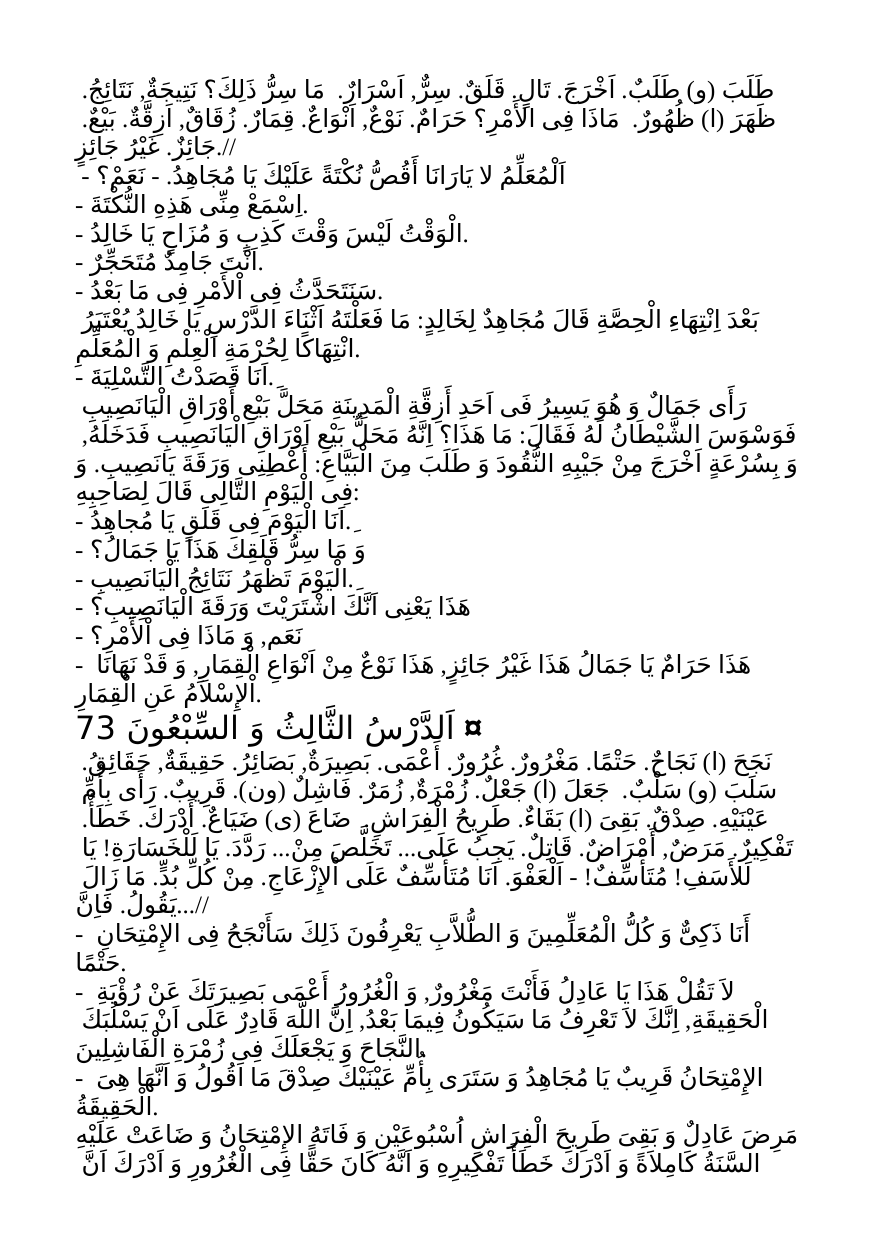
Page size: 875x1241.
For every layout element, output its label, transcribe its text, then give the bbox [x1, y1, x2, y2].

text - اَنَا قَصَدْتُ التَّسْلِيَةَ.ِ [75, 132, 799, 161]
text نَجَحَ (ا) نَجَاحٌ. حَتْمًا. مَغْرُورٌ. غُرُورٌ. أَعْمَى. بَصِيرَةٌ, بَصَائِرُ. حَقِيقَةٌ, حَقَائِقُ. سَلَبَ (و) سَلْبٌ. جَعَلَ (ا) جَعْلٌ. زُمْرَةٌ, زُمَرٌ. فَاشِلٌ (ون). قَرِيبٌ. رَأَى بِأُمِّ عَيْنَيْهِ. صِدْقٌ. بَقِىَ (ا) بَقَاءٌ. طَرِيحُ الْفِرَاشِ. ضَاعَ (ى) ضَيَاعٌ. أَدْرَكَ. خَطَأٌ. تَفْكِيرٌ. مَرَضٌ, أَمْرَاضٌ. قَاتِلٌ. يَجِبُ عَلَى... تَخَلَّصَ مِنْ... رَدَّدَ. يَا لَلْخَسَارَةِ! يَا لَلأَسَفِ! مُتَأَسِّفٌ! - اَلْعَفْوَ. اَنَا مُتَأَسِّفٌ عَلَى اْلإِزْعَاجِ. مِنْ كُلِّ بُدٍّ. مَا زَالَ يَقُولُ. فَاِنَّ...// [75, 506, 799, 679]
text بَعْدَ اِنْتِهَاءِ الْحِصَّةِ قَالَ مُجَاهِدٌ لِخَالِدٍ: مَا فَعَلْتَهُ اَثْنَاءَ الدَّرْسِ يَا خَالِدُ يُعْتَبَرُ انْتِهَاكًا لِحُرْمَةِ الْعِلْمِ وَ الْمُعَلِّمِ. [75, 75, 799, 132]
text اِذَا كُنْتَ فِى مِصْرَ فَزُرْ آثَارَهَا التَّارِيخِيَّةَ مِنْ كُلِّ بُدٍّ فَاِنَّ فِيهَا آثَارًا تَارِيخِيَّةً كَثِيرَةً. اَنَا مُتَأَسِّفٌ عَلَى الأَزْعَاجِ! اَنَا مُتَأَسِّفٌ عَلَى التَّأَخُّرِ! اَنَا مُتَأَسِّفٌ نَسِيتُ ذَلِكَ. [75, 995, 799, 1081]
text رَأَى جَمَالٌ وَ هُوَ يَسِيرُ فَى اَحَدِ أَزِقَّةِ الْمَدِينَةِ مَحَلَّ بَيْعِ أَوْرَاقِ الْيَانَصِيبِ فَوَسْوَسَ الشَّيْطَانُ لَهُ فَقَالَ: مَا هَذَا؟ اِنَّهُ مَحَلُّ بَيْعِ اَوْرَاقِ الْيَانَصِيبِ فَدَخَلَهُ, وَ بِسُرْعَةٍ اَخْرَجَ مِنْ جَيْبِهِ النُّقُودَ وَ طَلَبَ مِنَ الْبَيَّاعِ: أَعْطِنِى وَرَقَةَ يَانَصِيبِ. وَ فِى الْيَوْمِ التَّالِى قَالَ لِصَاحِبِهِ: [75, 161, 799, 276]
text - لاَ تَقُلْ هَذَا يَا عَادِلُ فَأَنْتَ مَغْرُورٌ, وَ الْغُرُورُ أَعْمَى بَصِيرَتَكَ عَنْ رُؤْيَةِ الْحَقِيقَةِ, اِنَّكَ لاَ تَعْرِفُ مَا سَيَكُونُ فِيمَا بَعْدُ, اِنَّ اللَّهَ قَادِرٌ عَلَى اَنْ يَسْلُبَكَ النَّجَاحَ وَ يَجْعَلَكَ فِى زُمْرَةِ الْفَاشِلِينَ. [75, 736, 799, 822]
subtitle الدَّرْسُ الرَّابِعُ وَ السَّبْعُونَ 74 ¤ [75, 1081, 799, 1110]
subtitle اَلدَّرْسُ الثَّالِثُ وَ السِّبْعُونَ 73 ¤ [75, 477, 799, 506]
text - وَ مَا سِرُّ قَلَقِكَ هَذَا يَا جَمَالُ؟ [75, 305, 799, 334]
text - اَنَا الْيَوْمَ فِى قَلَقٍ يَا مُجاهِدُ.ِ [75, 276, 799, 305]
text - هَذَا يَعْنِى اَنَّكَ اشْتَرَيْتَ وَرَقَةَ الْيَانَصِيبِ؟ [75, 362, 799, 391]
text - الْيَوْمَ تَظْهَرُ نَتَائِجُ الْيَانَصِيبِ.ِ [75, 334, 799, 362]
text - هَذَا حَرَامٌ يَا جَمَالُ هَذَا غَيْرُ جَائِزٍ, هَذَا نَوْعٌ مِنْ اَنْوَاعِ الْقِمَارِ, وَ قَدْ نَهَانَا اْلإِسْلاَمُ عَنِ الْقِمَارِ. [75, 420, 799, 477]
text سَكَتَ (و) سُكُوتٌ. مَادَامَ. اِنْصَرَفَ. فِى سَاعَةٍ مُتَأَخِّرَةٍ مِنَ اللَّيْلِ. تَلْفَنَ. طَالَمَا. غَرَّ (و) غَرٌّ. شُيُوعِيَّةٌ. اِنْكَشَفَ. أَسْوَأُ. نِظَامٌ, اَنْظِمَةٌ, نُظُمٌ. اِخْتَرَعَ. هَوًى, أَهْوَاءٌ. بَشَرِيٌّ. أَحْسَنُ. نَازِيَّةٌ. فَاشِيَّةٌ. اِصْلاَحٌ. خَالَفَ. تَصَرُّفٌ (ات). نَدِمَ عَلَى... (ا) نَدَمٌ. وَبَالٌ. فِى آخِرِ اْلأَمْرِ. رَئِيسٌ, رُؤَسَاءُ. كُفْرٌ. ذَمَّ (و) ذَمٌّ. سَابِقٌ. لاَحِقٌ. قَلَبَ (ى) قَلْبٌ. رَأْسًا عَلَى عَقِبٍ. مُسْتَعْرِبٌ (ون). تَارِيخٌ, تَوَاريخُ. بُلْدَانٌ. جُغْرَافِيَا. كَافِرٌ, كُفَّارٌ. كَانَ قَدْ ذَهَبَ. يَكُونُ قَدْ ذَهَبَ. لَيْسَ اَحَدٌ مِنْهُمْ اِلاَّ وَ يَعْرِفُ. لَيْسَ اَحَدٌ مِنْ بُلْدَانِ الْعَالَمِ اِلاَّ وَ فِيهِ الْمُسْلِمُونَ. // [75, 1110, 799, 1167]
text مَرِضَ عَادِلٌ وَ بَقِىَ طَرِيحَ الْفِرَاشِ اُسْبُوعَيْنِ وَ فَاتَهُ الإِمْتِحَانُ وَ ضَاعَتْ عَلَيْهِ السَّنَةُ كَامِلاَةً وَ اَدْرَكَ خَطَأَ تَفْكِيرِهِ وَ اَنَّهُ كَانَ حَقًّا فِى الْغُرُورِ وَ اَدْرَكَ اَنَّ الْغُرُورَ مَرَضٌ قَاتِلٌ يَجِبُ عَلَى الْمُسْلِمِ اَنْ يَتَخَلَّصَ مِنْهُ, وَ مَازَالَ يُرَدِّدُ: يَا لَلْخَسَارَةِ! يَا لَلأَسَفِ! [75, 880, 799, 995]
text - الإِمْتِحَانُ قَرِيبٌ يَا مُجَاهِدُ وَ سَتَرَى بِأُمِّ عَيْنَيْكَ صِدْقَ مَا اَقُولُ وَ اَنَّهَا هِىَ الْحَقِيقَةُ. [75, 822, 799, 880]
text - أَنَا ذَكِىٌّ وَ كُلُّ الْمُعَلِّمِينَ وَ الطُّلاَّبِ يَعْرِفُونَ ذَلِكَ سَأَنْجَحُ فِى الإِمْتِحَانِ حَتْمًا. [75, 679, 799, 736]
text - نَعَم, وَ مَاذَا فِى اْلأَمْرِ؟ [75, 391, 799, 420]
